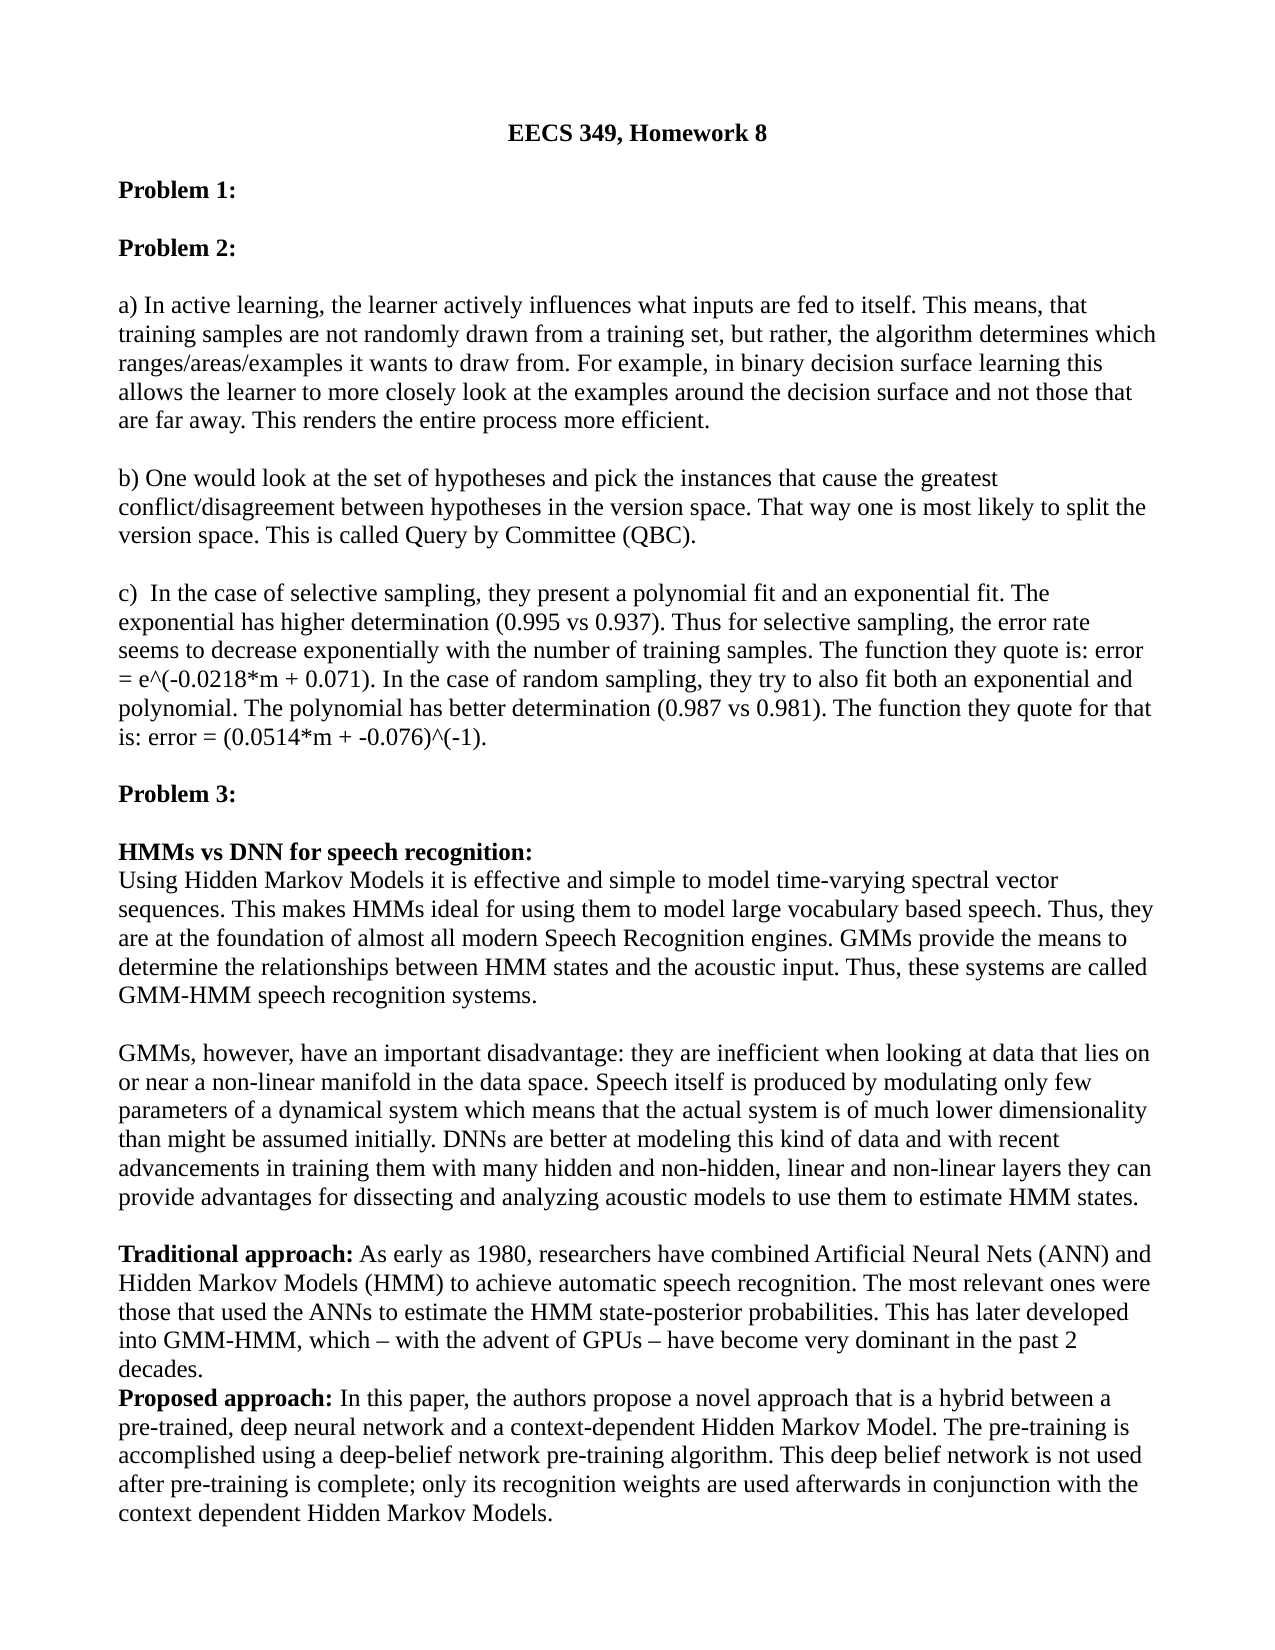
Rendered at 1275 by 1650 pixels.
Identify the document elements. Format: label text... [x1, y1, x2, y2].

text Problem 3: [118, 779, 1157, 808]
text HMMs vs DNN for speech recognition: [118, 837, 1157, 866]
text Problem 2: [118, 233, 1157, 262]
text Problem 1: [118, 176, 1157, 204]
text c) In the case of selective sampling, they present a polynomial fit and an exponential fit. The exponential has higher determination (0.995 vs 0.937). Thus for selective sampling, the error rate seems to decrease exponentially with the number of training samples. The function they quote is: error = e^(-0.0218*m + 0.071). In the case of random sampling, they try to also fit both an exponential and polynomial. The polynomial has better determination (0.987 vs 0.981). The function they quote for that is: error = (0.0514*m + -0.076)^(-1). [118, 578, 1157, 751]
text Using Hidden Markov Models it is effective and simple to model time-varying spectral vector sequences. This makes HMMs ideal for using them to model large vocabulary based speech. Thus, they are at the foundation of almost all modern Speech Recognition engines. GMMs provide the means to determine the relationships between HMM states and the acoustic input. Thus, these systems are called GMM-HMM speech recognition systems. [118, 866, 1157, 1009]
text Traditional approach: As early as 1980, researchers have combined Artificial Neural Nets (ANN) and Hidden Markov Models (HMM) to achieve automatic speech recognition. The most relevant ones were those that used the ANNs to estimate the HMM state-posterior probabilities. This has later developed into GMM-HMM, which – with the advent of GPUs – have become very dominant in the past 2 decades. [118, 1239, 1157, 1383]
text Proposed approach: In this paper, the authors propose a novel approach that is a hybrid between a pre-trained, deep neural network and a context-dependent Hidden Markov Model. The pre-training is accomplished using a deep-belief network pre-training algorithm. This deep belief network is not used after pre-training is complete; only its recognition weights are used afterwards in conjunction with the context dependent Hidden Markov Models. [118, 1383, 1157, 1527]
text a) In active learning, the learner actively influences what inputs are fed to itself. This means, that training samples are not randomly drawn from a training set, but rather, the algorithm determines which ranges/areas/examples it wants to draw from. For example, in binary decision surface learning this allows the learner to more closely look at the examples around the decision surface and not those that are far away. This renders the entire process more efficient. [118, 291, 1157, 434]
text EECS 349, Homework 8 [118, 118, 1157, 147]
text b) One would look at the set of hypotheses and pick the instances that cause the greatest conflict/disagreement between hypotheses in the version space. That way one is most likely to split the version space. This is called Query by Committee (QBC). [118, 463, 1157, 549]
text GMMs, however, have an important disadvantage: they are inefficient when looking at data that lies on or near a non-linear manifold in the data space. Speech itself is produced by modulating only few parameters of a dynamical system which means that the actual system is of much lower dimensionality than might be assumed initially. DNNs are better at modeling this kind of data and with recent advancements in training them with many hidden and non-hidden, linear and non-linear layers they can provide advantages for dissecting and analyzing acoustic models to use them to estimate HMM states. [118, 1038, 1157, 1211]
